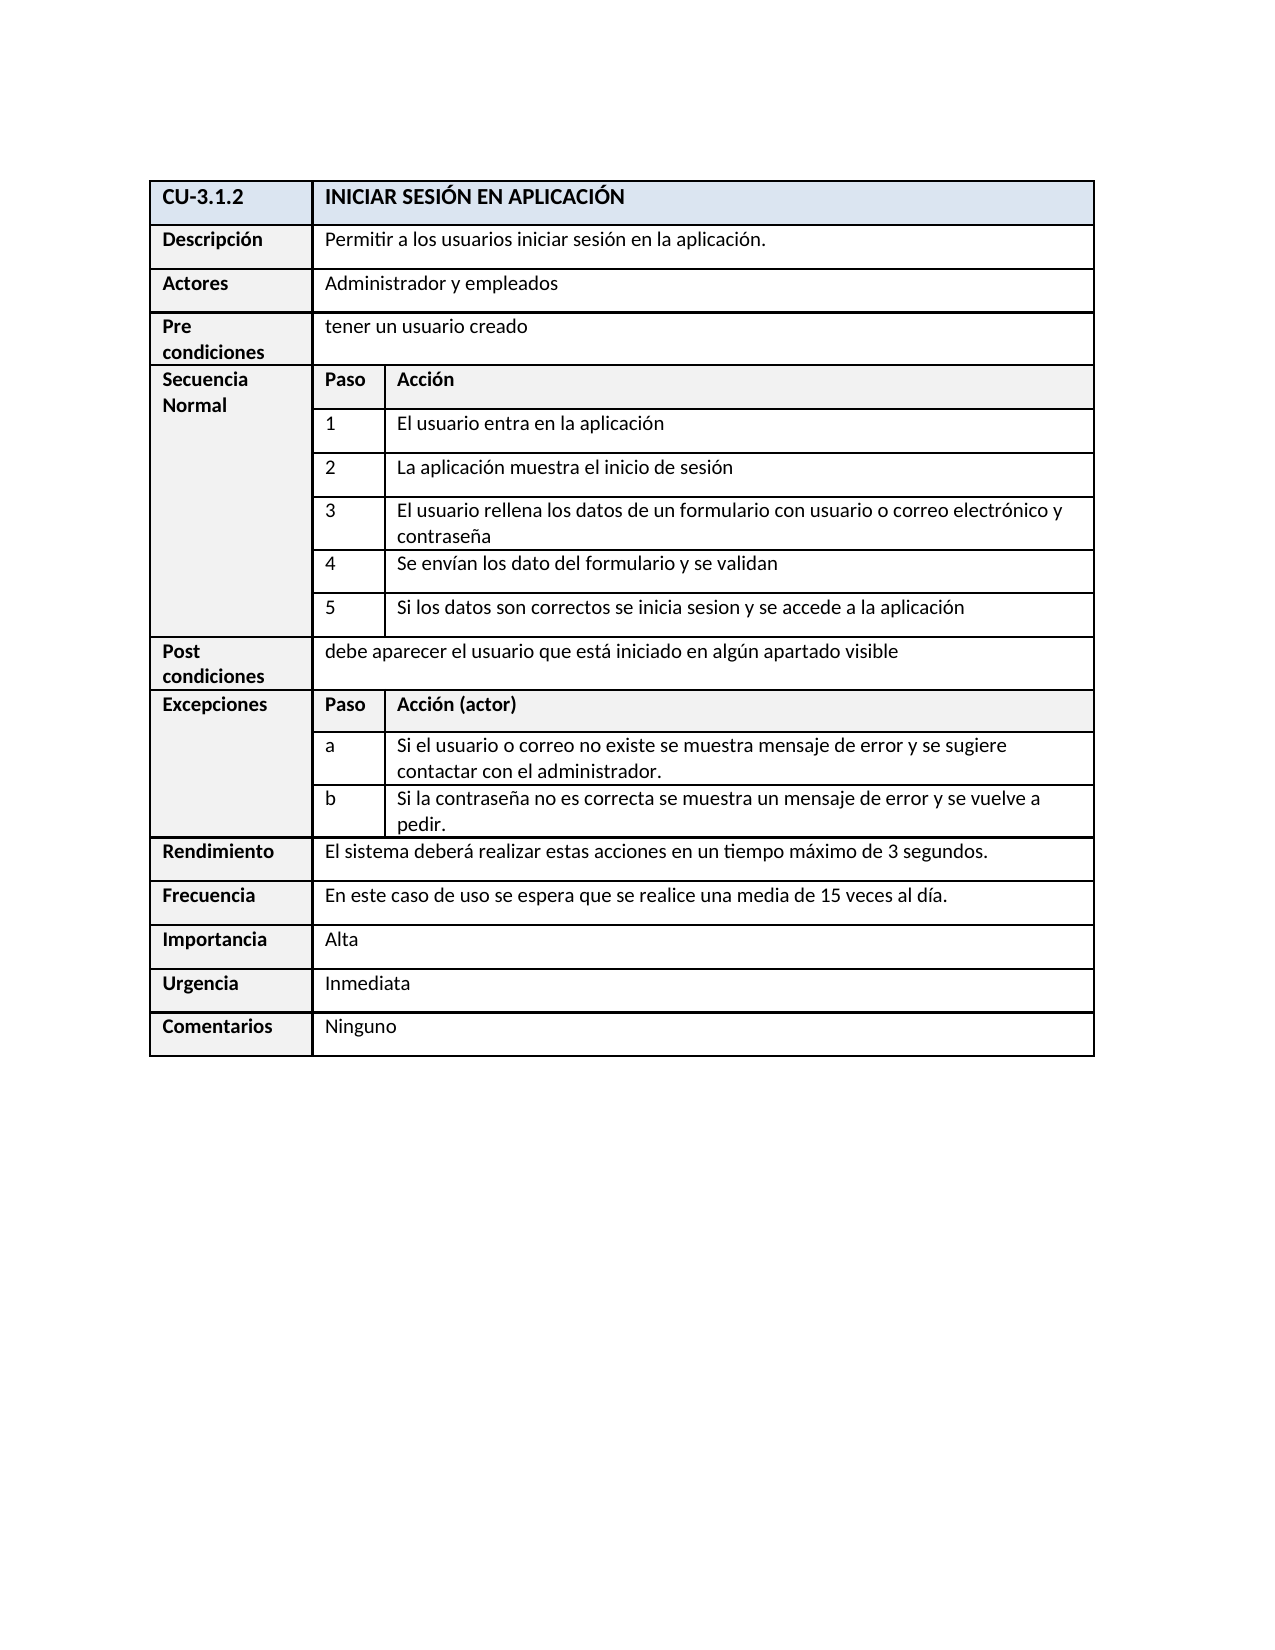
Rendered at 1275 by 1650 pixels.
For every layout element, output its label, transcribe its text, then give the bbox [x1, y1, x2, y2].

table_cell 5 [314, 594, 384, 636]
table_cell Si el usuario o correo no existe se muestra mensaje de error y se sugiere contactar con el administrador. [386, 733, 1093, 783]
table_cell Si la contraseña no es correcta se muestra un mensaje de error y se vuelve a pedir. [386, 786, 1093, 836]
table_cell Administrador y empleados [314, 270, 1093, 311]
table_cell Se envían los dato del formulario y se validan [386, 551, 1093, 592]
table_cell Ninguno [314, 1014, 1093, 1055]
table_cell Importancia [151, 926, 311, 968]
table_cell Actores [151, 270, 311, 311]
table_cell Descripción [151, 226, 311, 268]
table_cell tener un usuario creado [314, 314, 1093, 364]
table_cell 1 [314, 410, 384, 452]
table_cell 4 [314, 551, 384, 592]
table_cell En este caso de uso se espera que se realice una media de 15 veces al día. [314, 882, 1093, 924]
table_cell Frecuencia [151, 882, 311, 924]
table_cell 3 [314, 498, 384, 548]
table_cell Excepciones [151, 691, 311, 836]
table_cell Acción (actor) [386, 691, 1093, 731]
table_cell Secuencia Normal [151, 366, 311, 636]
table_cell La aplicación muestra el inicio de sesión [386, 454, 1093, 496]
table_header CU-3.1.2 [151, 182, 311, 224]
table_cell Post condiciones [151, 638, 311, 689]
table_cell Paso [314, 691, 384, 731]
table_cell Si los datos son correctos se inicia sesion y se accede a la aplicación [386, 594, 1093, 636]
table_cell 2 [314, 454, 384, 496]
table_cell a [314, 733, 384, 783]
table_cell El usuario entra en la aplicación [386, 410, 1093, 452]
table_cell Alta [314, 926, 1093, 968]
table_cell El usuario rellena los datos de un formulario con usuario o correo electrónico y contraseña [386, 498, 1093, 548]
table_cell El sistema deberá realizar estas acciones en un tiempo máximo de 3 segundos. [314, 839, 1093, 880]
table_header INICIAR SESIÓN EN APLICACIÓN [314, 182, 1093, 224]
table_cell Paso [314, 366, 384, 408]
table_cell b [314, 786, 384, 836]
table_cell Pre condiciones [151, 314, 311, 364]
table_cell Rendimiento [151, 839, 311, 880]
table_cell Urgencia [151, 970, 311, 1011]
table_cell Inmediata [314, 970, 1093, 1011]
table_cell Acción [386, 366, 1093, 408]
table_cell debe aparecer el usuario que está iniciado en algún apartado visible [314, 638, 1093, 689]
table_cell Comentarios [151, 1014, 311, 1055]
table_cell Permitir a los usuarios iniciar sesión en la aplicación. [314, 226, 1093, 268]
